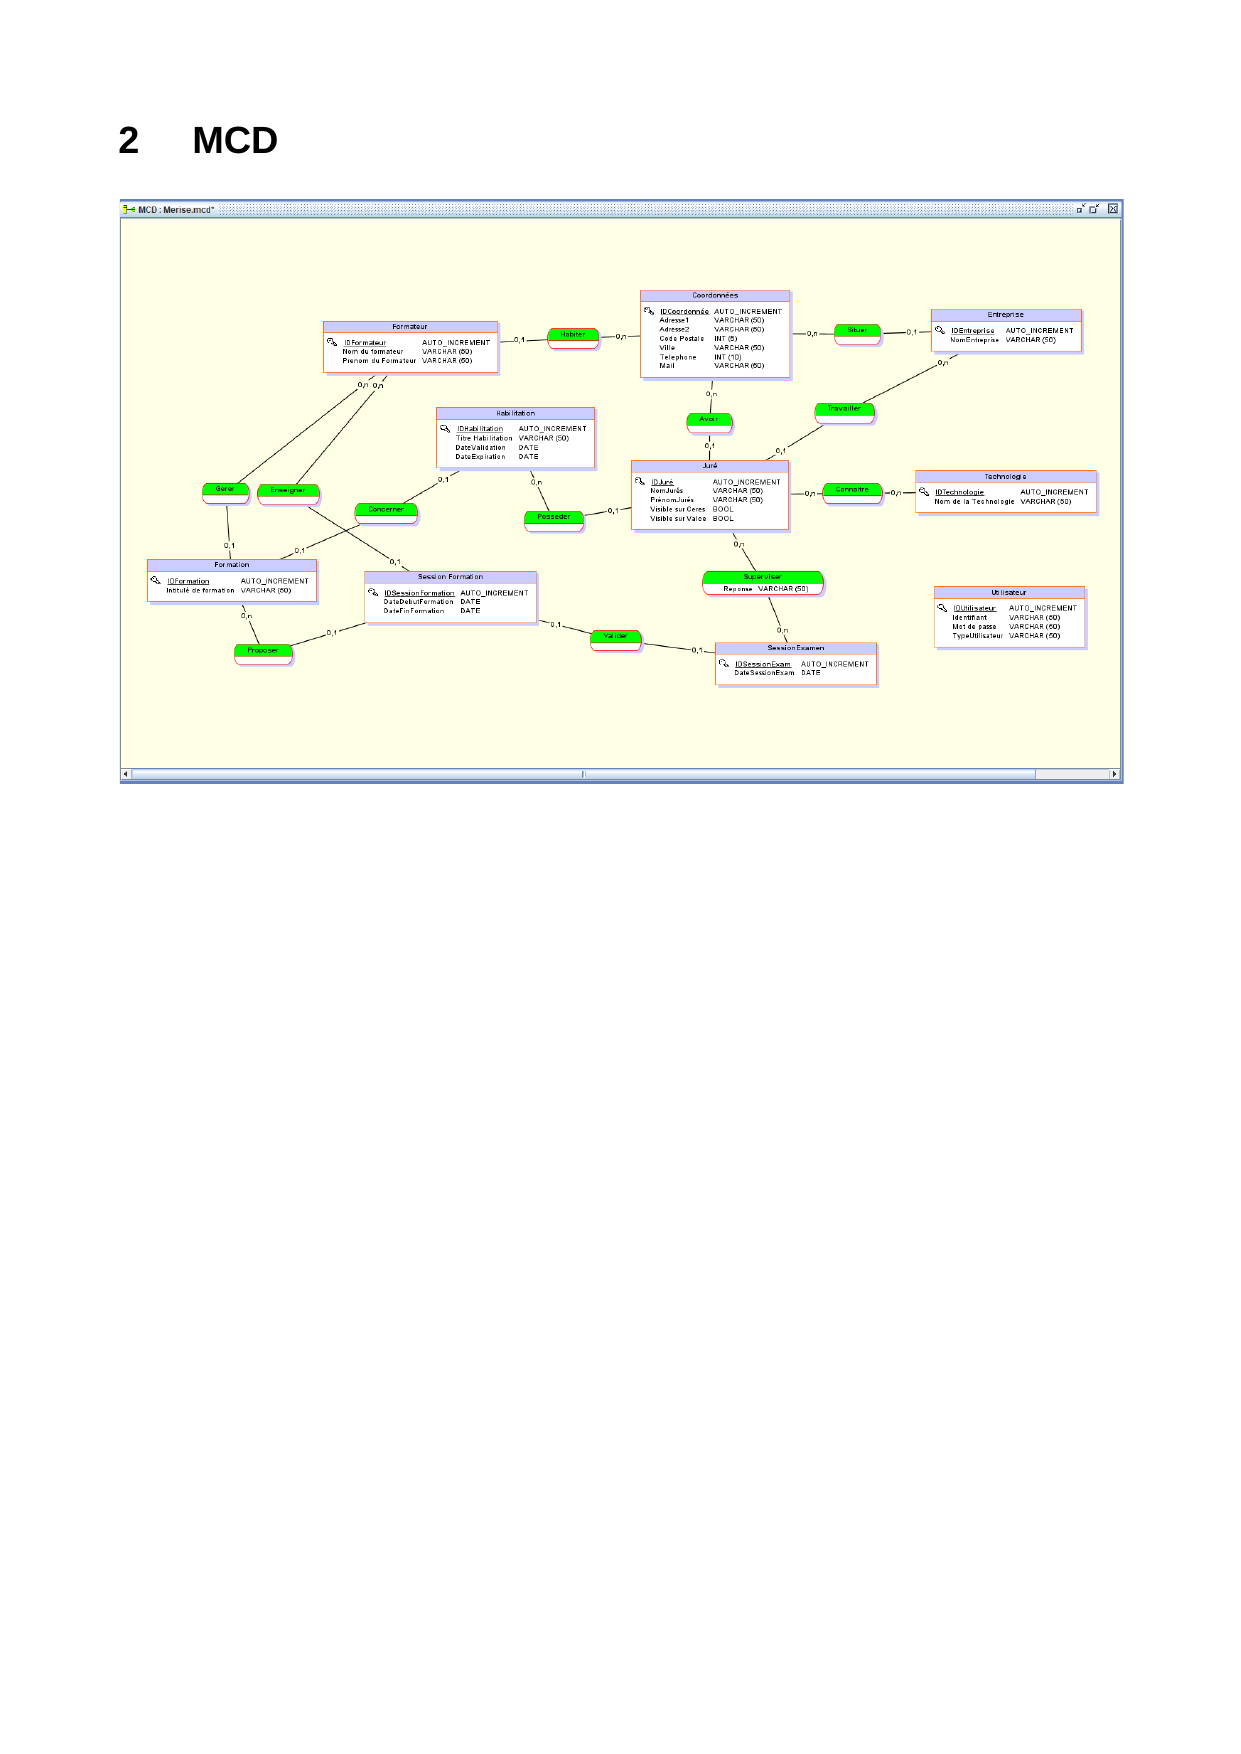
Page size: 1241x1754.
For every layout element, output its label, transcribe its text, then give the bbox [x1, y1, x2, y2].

subtitle MCD [118, 118, 1122, 162]
picture [119, 199, 1124, 785]
